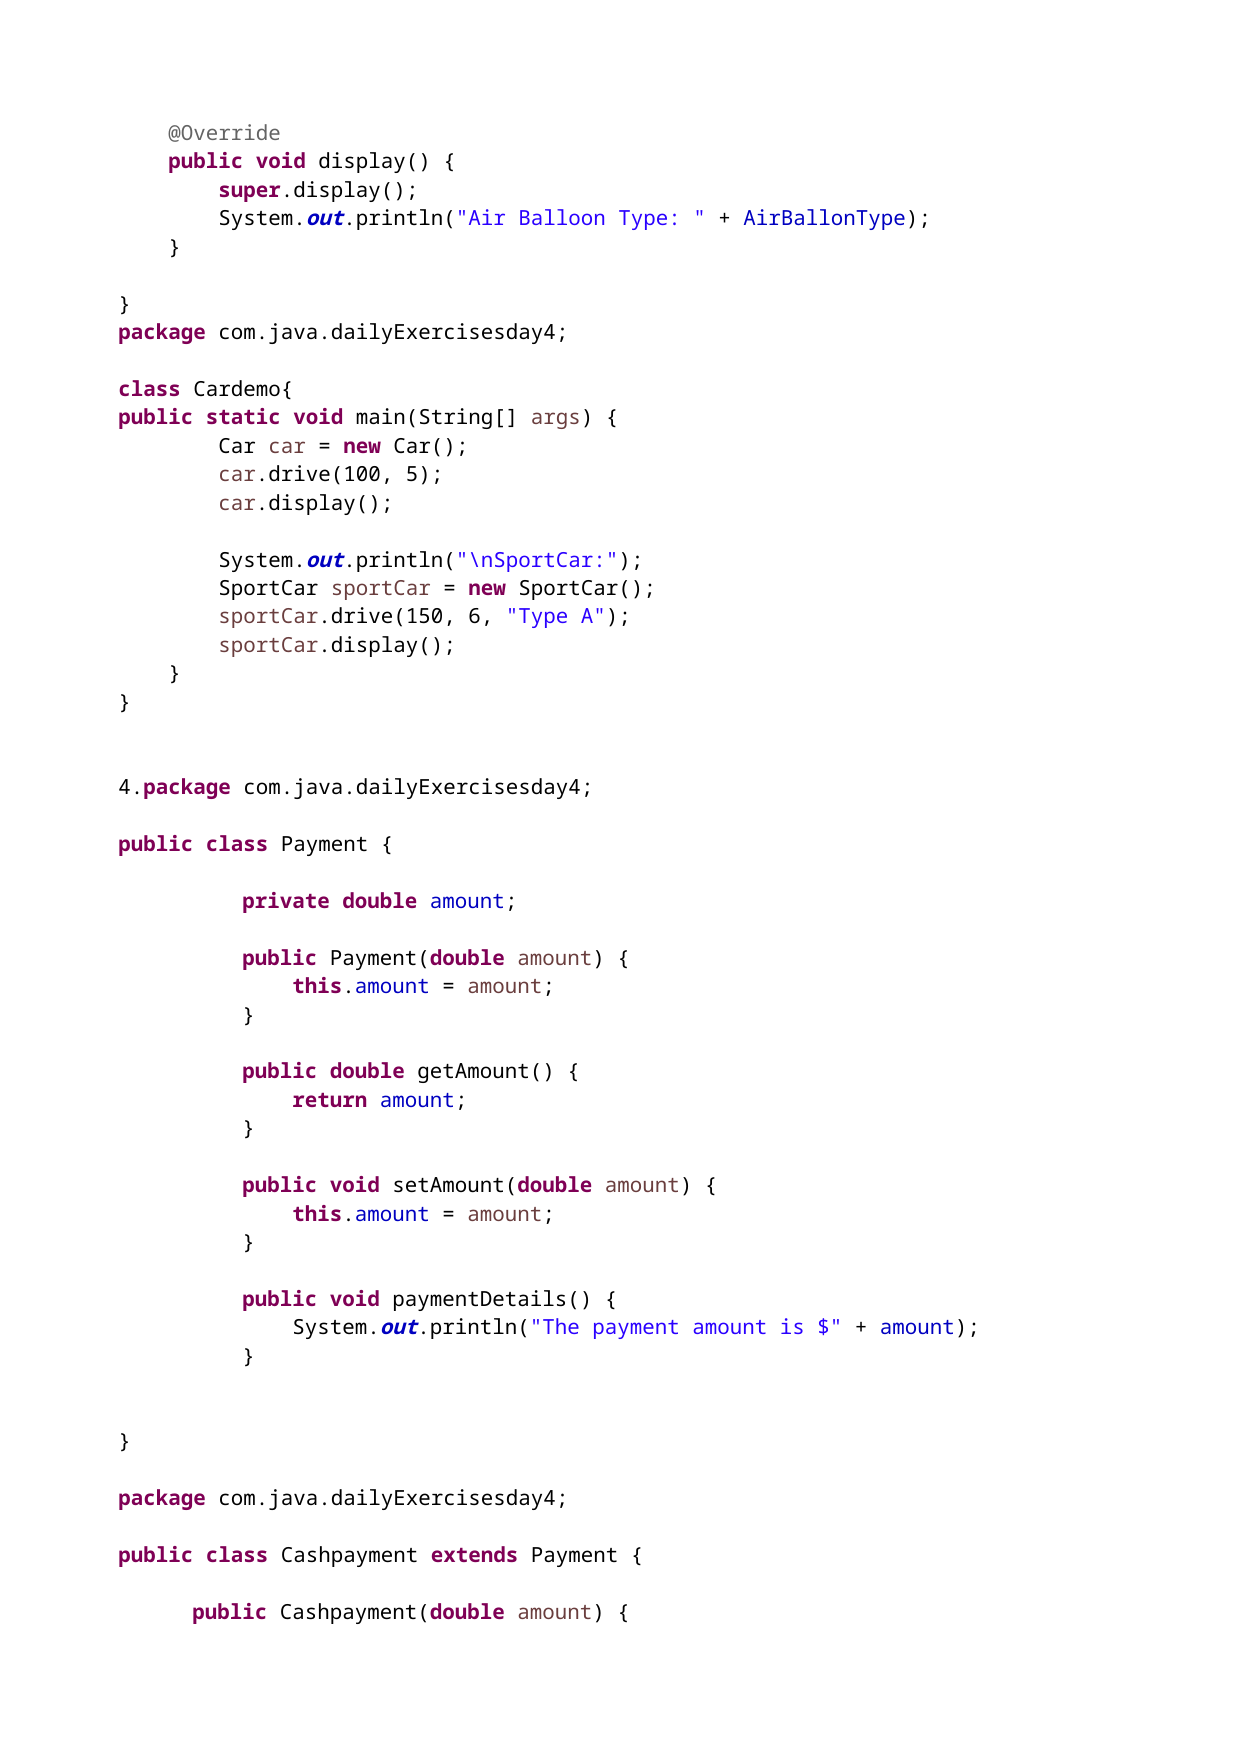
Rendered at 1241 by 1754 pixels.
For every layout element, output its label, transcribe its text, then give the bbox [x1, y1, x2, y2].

text Car car = new Car(); [118, 431, 1122, 459]
text public Payment(double amount) { [118, 943, 1122, 971]
text public double getAmount() { [118, 1057, 1122, 1085]
text } [118, 1000, 1122, 1028]
text } [118, 658, 1122, 687]
text } [118, 289, 1122, 317]
text SportCar sportCar = new SportCar(); [118, 573, 1122, 602]
text package com.java.dailyExercisesday4; [118, 1483, 1122, 1512]
text public class Cashpayment extends Payment { [118, 1540, 1122, 1568]
text System.out.println("The payment amount is $" + amount); [118, 1312, 1122, 1341]
text } [118, 1227, 1122, 1256]
text public void paymentDetails() { [118, 1284, 1122, 1312]
text } [118, 1426, 1122, 1455]
text private double amount; [118, 886, 1122, 914]
text super.display(); [118, 175, 1122, 203]
text car.drive(100, 5); [118, 459, 1122, 488]
text package com.java.dailyExercisesday4; [118, 317, 1122, 346]
text class Cardemo{ [118, 374, 1122, 402]
text sportCar.drive(150, 6, "Type A"); [118, 602, 1122, 630]
text return amount; [118, 1085, 1122, 1113]
text } [118, 687, 1122, 715]
text System.out.println("Air Balloon Type: " + AirBallonType); [118, 203, 1122, 232]
text public void setAmount(double amount) { [118, 1170, 1122, 1199]
text } [118, 1113, 1122, 1142]
text sportCar.display(); [118, 630, 1122, 658]
text public class Payment { [118, 829, 1122, 857]
text this.amount = amount; [118, 971, 1122, 1000]
text 4.package com.java.dailyExercisesday4; [118, 772, 1122, 801]
text car.display(); [118, 488, 1122, 516]
text public Cashpayment(double amount) { [118, 1597, 1122, 1625]
text } [118, 1341, 1122, 1369]
text this.amount = amount; [118, 1199, 1122, 1227]
text } [118, 232, 1122, 260]
text public static void main(String[] args) { [118, 402, 1122, 431]
text System.out.println("\nSportCar:"); [118, 545, 1122, 573]
text public void display() { [118, 147, 1122, 175]
text @Override [118, 118, 1122, 147]
